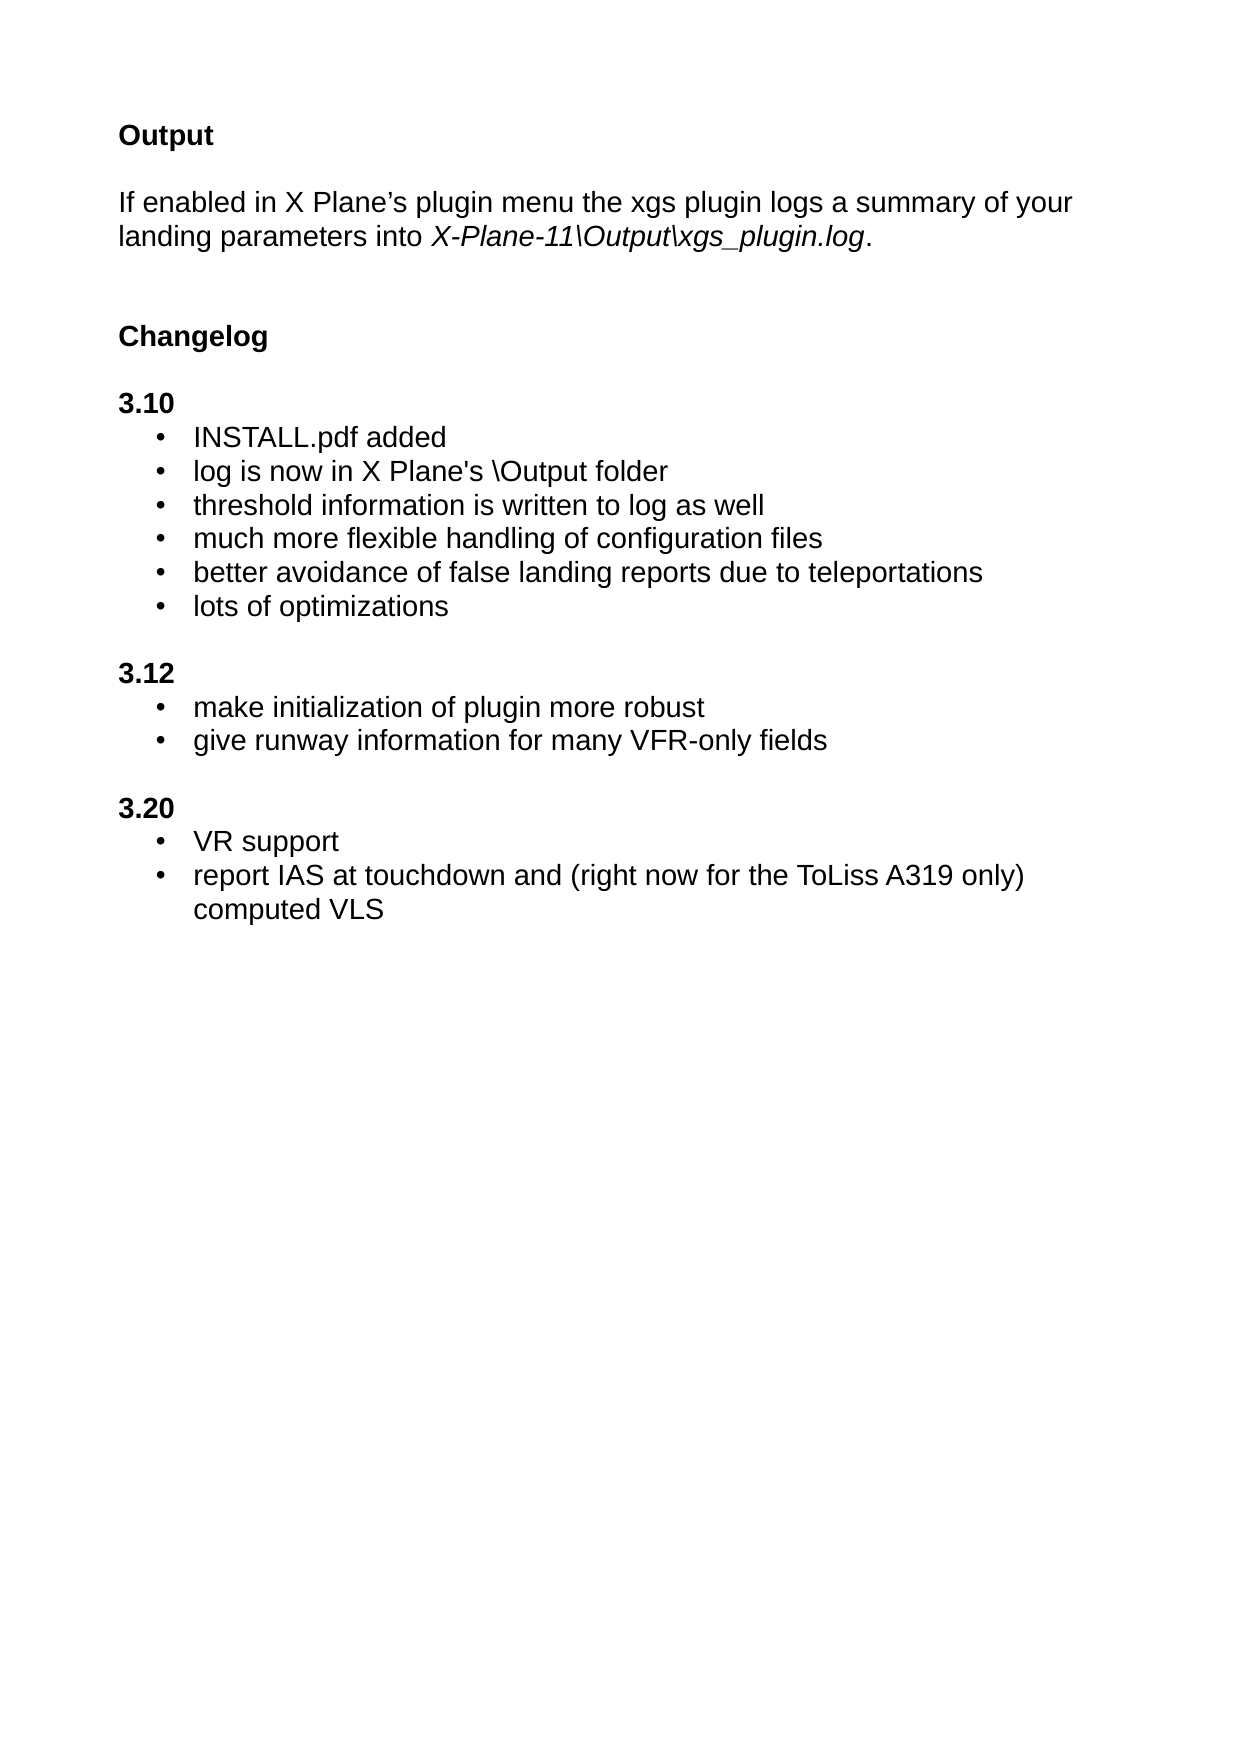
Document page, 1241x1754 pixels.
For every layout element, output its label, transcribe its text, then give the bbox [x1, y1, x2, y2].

text 3.12 [118, 656, 1122, 689]
list make initialization of plugin more robust [156, 689, 1122, 723]
text Changelog [118, 319, 1122, 353]
list lots of optimizations [156, 589, 1122, 622]
list log is now in X Plane's \Output folder [156, 454, 1122, 487]
list much more flexible handling of configuration files [156, 521, 1122, 555]
text 3.10 [118, 386, 1122, 420]
list INSTALL.pdf added [156, 420, 1122, 454]
list VR support [156, 824, 1122, 858]
text 3.20 [118, 791, 1122, 824]
list better avoidance of false landing reports due to teleportations [156, 555, 1122, 589]
text Output [118, 118, 1122, 152]
list threshold information is written to log as well [156, 487, 1122, 521]
list report IAS at touchdown and (right now for the ToLiss A319 only) computed VLS [156, 858, 1122, 925]
text If enabled in X Plane’s plugin menu the xgs plugin logs a summary of your landing parameters into X-Plane-11\Output\xgs_plugin.log. [118, 185, 1122, 252]
list give runway information for many VFR-only fields [156, 723, 1122, 757]
